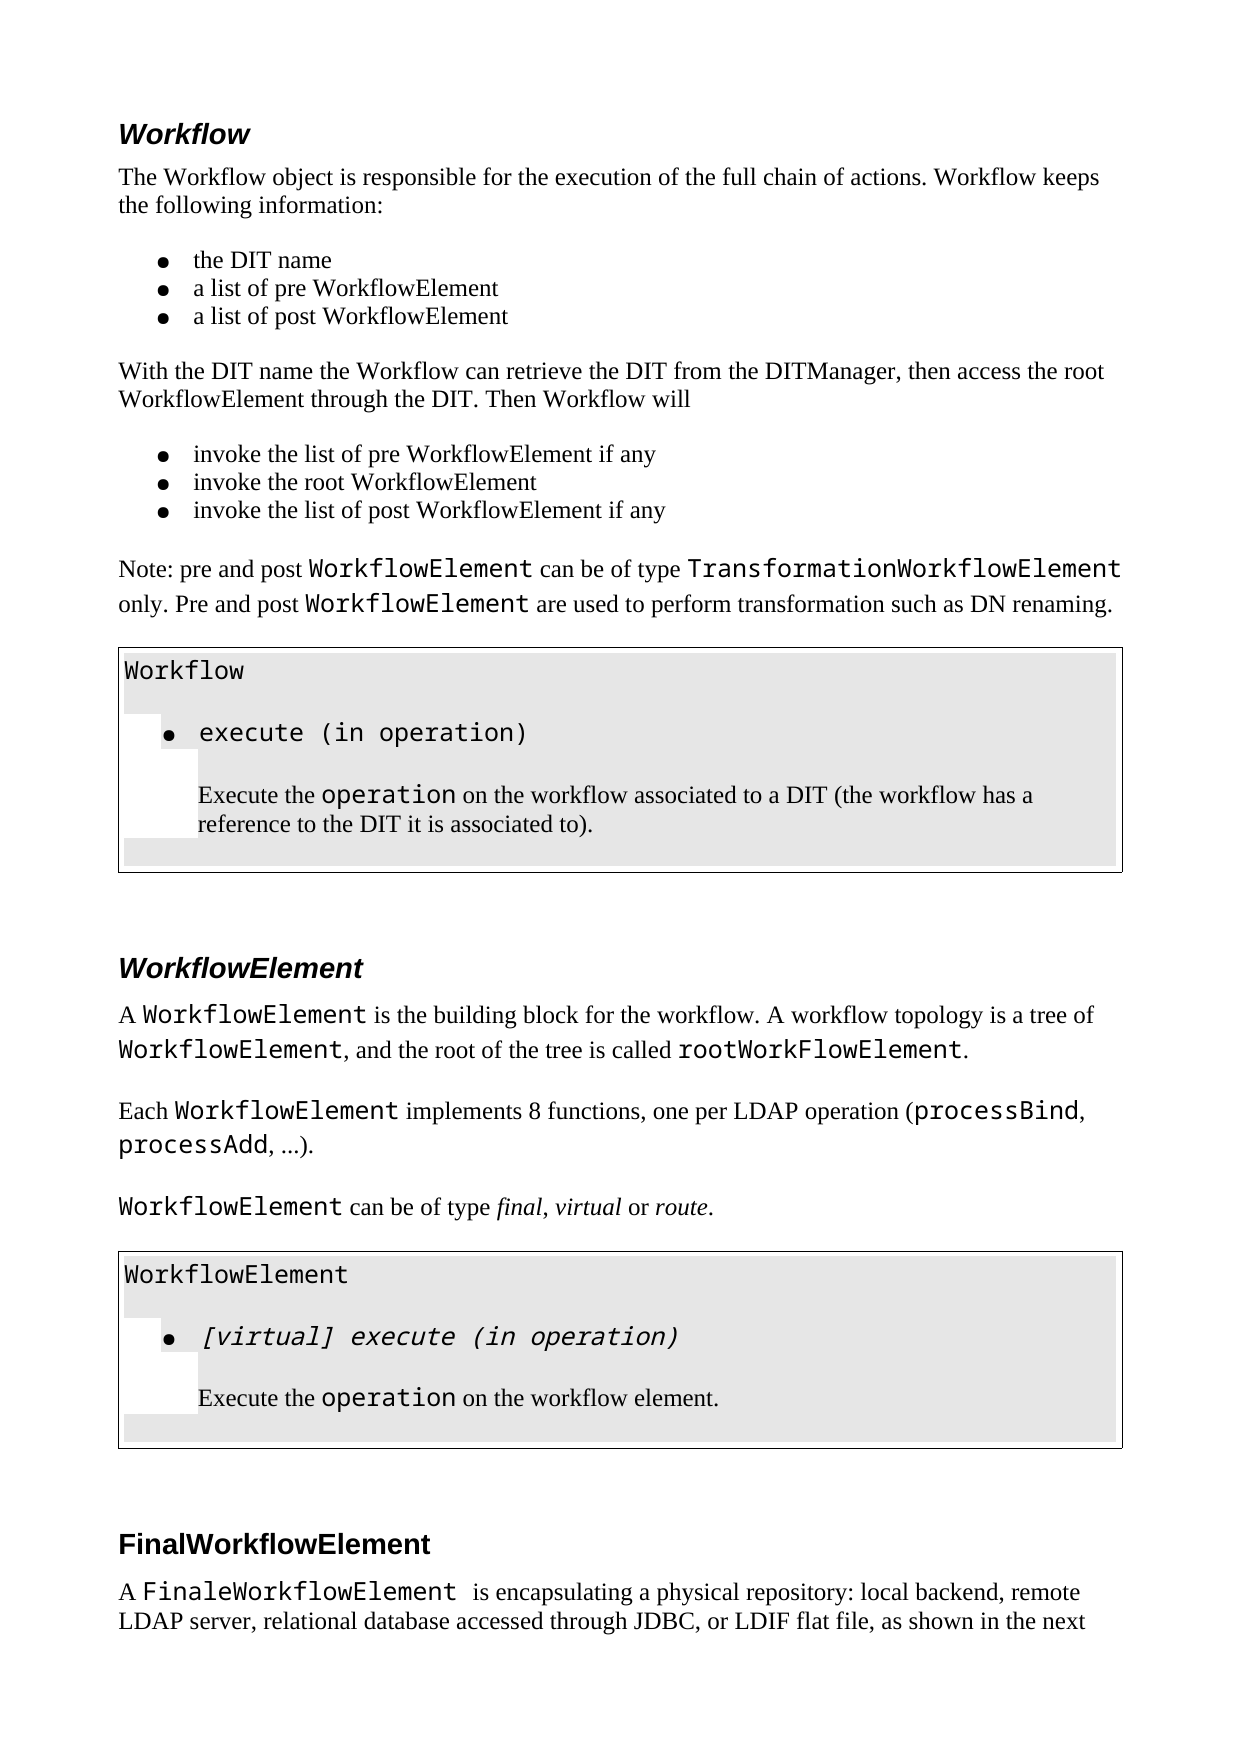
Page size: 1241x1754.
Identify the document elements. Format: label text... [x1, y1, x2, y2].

list invoke the list of pre WorkflowElement if any [156, 440, 1122, 468]
list the DIT name [156, 246, 1122, 274]
subtitle WorkflowElement [118, 952, 1122, 985]
list invoke the list of post WorkflowElement if any [156, 496, 1122, 523]
subtitle FinalWorkflowElement [118, 1528, 1122, 1561]
text Each WorkflowElement implements 8 functions, one per LDAP operation (processBind, processAdd, ...). [118, 1093, 1122, 1161]
text WorkflowElement can be of type final, virtual or route. [118, 1189, 1122, 1223]
list a list of post WorkflowElement [156, 302, 1122, 329]
table_header Workflow execute (in operation) Execute the operation on the workflow associated to a DIT (the workflow has a reference to the DIT it is associated to). [119, 648, 1122, 872]
list a list of pre WorkflowElement [156, 274, 1122, 302]
text Note: pre and post WorkflowElement can be of type TransformationWorkflowElement only. Pre and post WorkflowElement are used to perform transformation such as DN renaming. [118, 551, 1122, 619]
text A FinaleWorkflowElement is encapsulating a physical repository: local backend, remote LDAP server, relational database accessed through JDBC, or LDIF flat file, as shown in the next [118, 1573, 1122, 1635]
text The Workflow object is responsible for the execution of the full chain of actions. Workflow keeps the following information: [118, 163, 1122, 219]
text A WorkflowElement is the building block for the workflow. A workflow topology is a tree of WorkflowElement, and the root of the tree is called rootWorkFlowElement. [118, 997, 1122, 1065]
table_header WorkflowElement [virtual] execute (in operation) Execute the operation on the workflow element. [119, 1252, 1122, 1447]
subtitle Workflow [118, 118, 1122, 151]
text With the DIT name the Workflow can retrieve the DIT from the DITManager, then access the root WorkflowElement through the DIT. Then Workflow will [118, 357, 1122, 413]
list invoke the root WorkflowElement [156, 468, 1122, 496]
